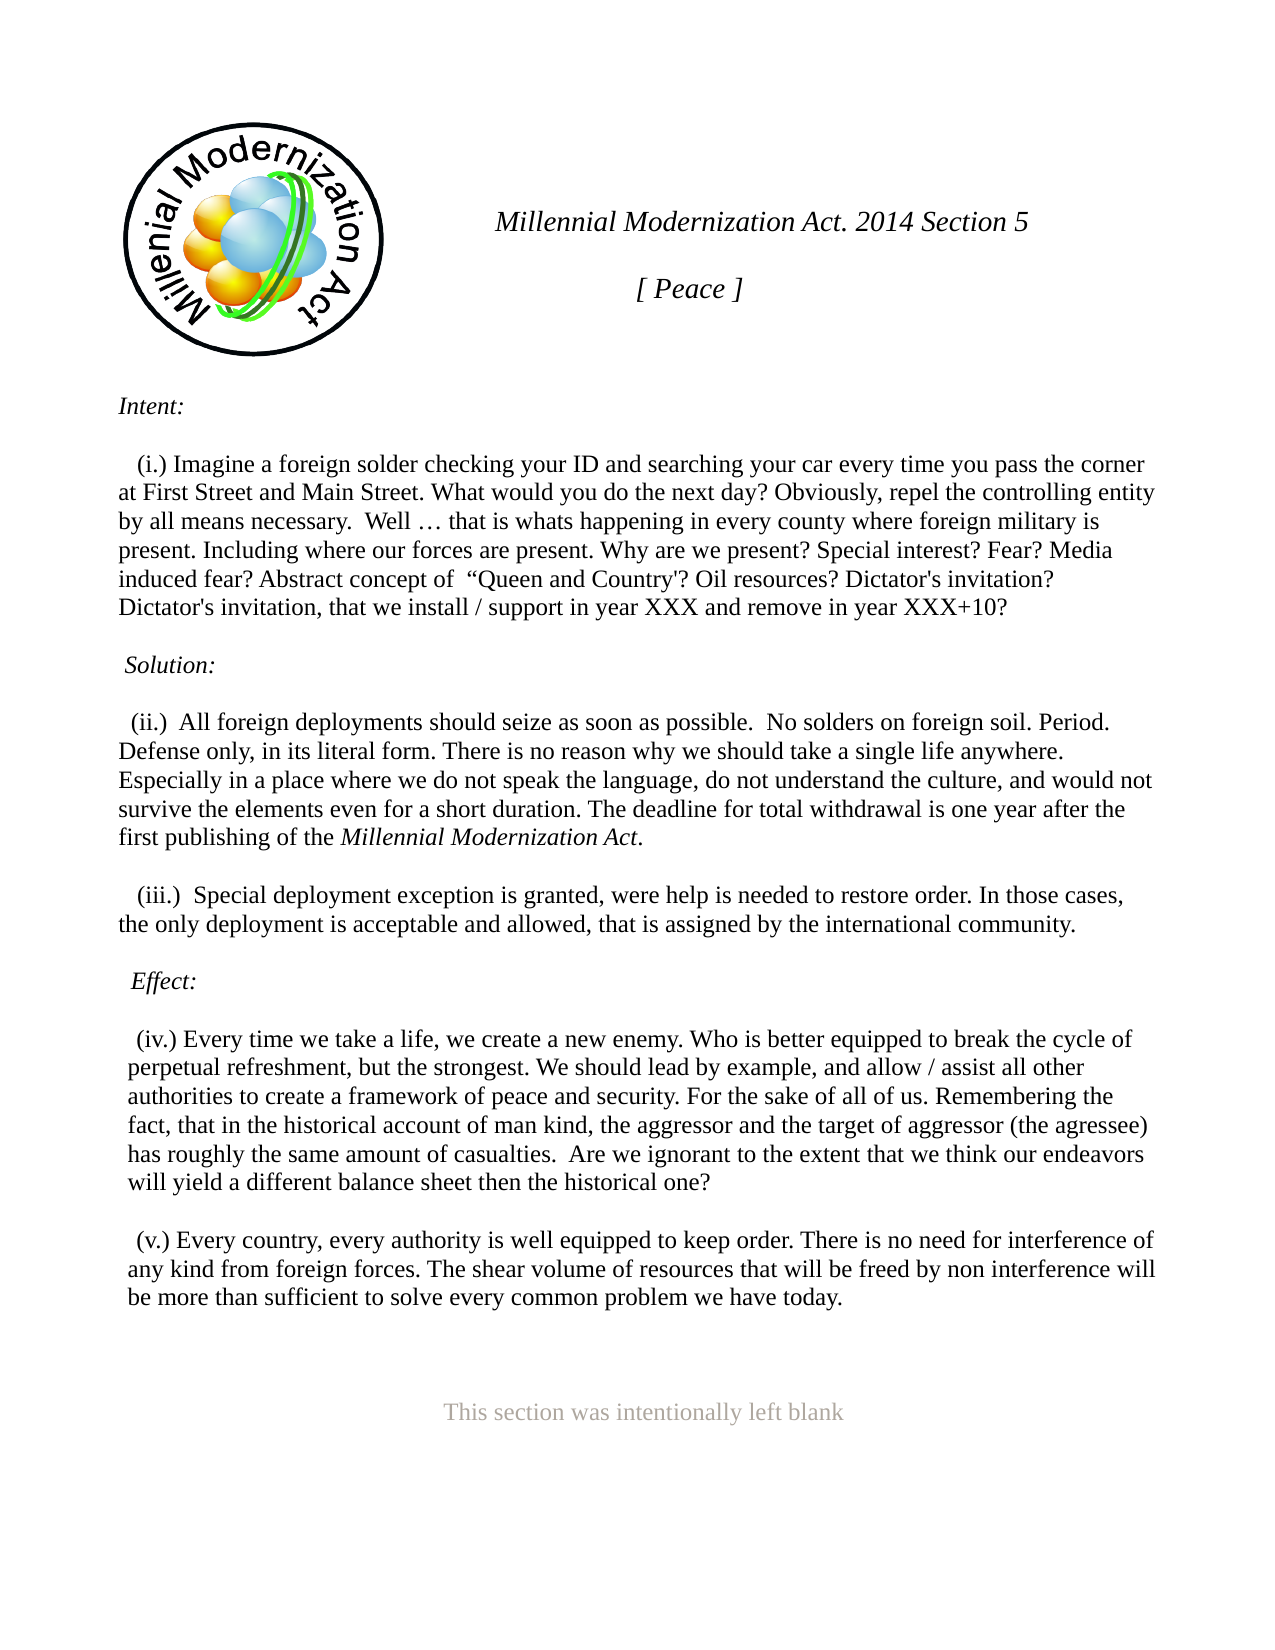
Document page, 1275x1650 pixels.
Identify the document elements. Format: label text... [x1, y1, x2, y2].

text This section was intentionally left blank [127, 1397, 1157, 1426]
text Millennial Modernization Act. 2014 Section 5 [385, 204, 1157, 238]
text (ii.) All foreign deployments should seize as soon as possible. No solders on foreign soil. Period. Defense only, in its literal form. There is no reason why we should take a single life anywhere. Especially in a place where we do not speak the language, do not understand the culture, and would not survive the elements even for a short duration. The deadline for total withdrawal is one year after the first publishing of the Millennial Modernization Act. [118, 707, 1157, 851]
text [ Peace ] [385, 271, 1157, 305]
text (iii.) Special deployment exception is granted, were help is needed to restore order. In those cases, the only deployment is acceptable and allowed, that is assigned by the international community. [118, 880, 1157, 937]
text Intent: [118, 391, 1157, 420]
picture [121, 118, 385, 359]
text (v.) Every country, every authority is well equipped to keep order. There is no need for interference of any kind from foreign forces. The shear volume of resources that will be freed by non interference will be more than sufficient to solve every common problem we have today. [127, 1225, 1157, 1311]
text Solution: [118, 650, 1157, 679]
text (iv.) Every time we take a life, we create a new enemy. Who is better equipped to break the cycle of perpetual refreshment, but the strongest. We should lead by example, and allow / assist all other authorities to create a framework of peace and security. For the sake of all of us. Remembering the fact, that in the historical account of man kind, the aggressor and the target of aggressor (the agressee) has roughly the same amount of casualties. Are we ignorant to the extent that we think our endeavors will yield a different balance sheet then the historical one? [127, 1024, 1157, 1196]
text Effect: [118, 966, 1157, 995]
text (i.) Imagine a foreign solder checking your ID and searching your car every time you pass the corner at First Street and Main Street. What would you do the next day? Obviously, repel the controlling entity by all means necessary. Well … that is whats happening in every county where foreign military is present. Including where our forces are present. Why are we present? Special interest? Fear? Media induced fear? Abstract concept of “Queen and Country'? Oil resources? Dictator's invitation? Dictator's invitation, that we install / support in year XXX and remove in year XXX+10? [118, 449, 1157, 621]
